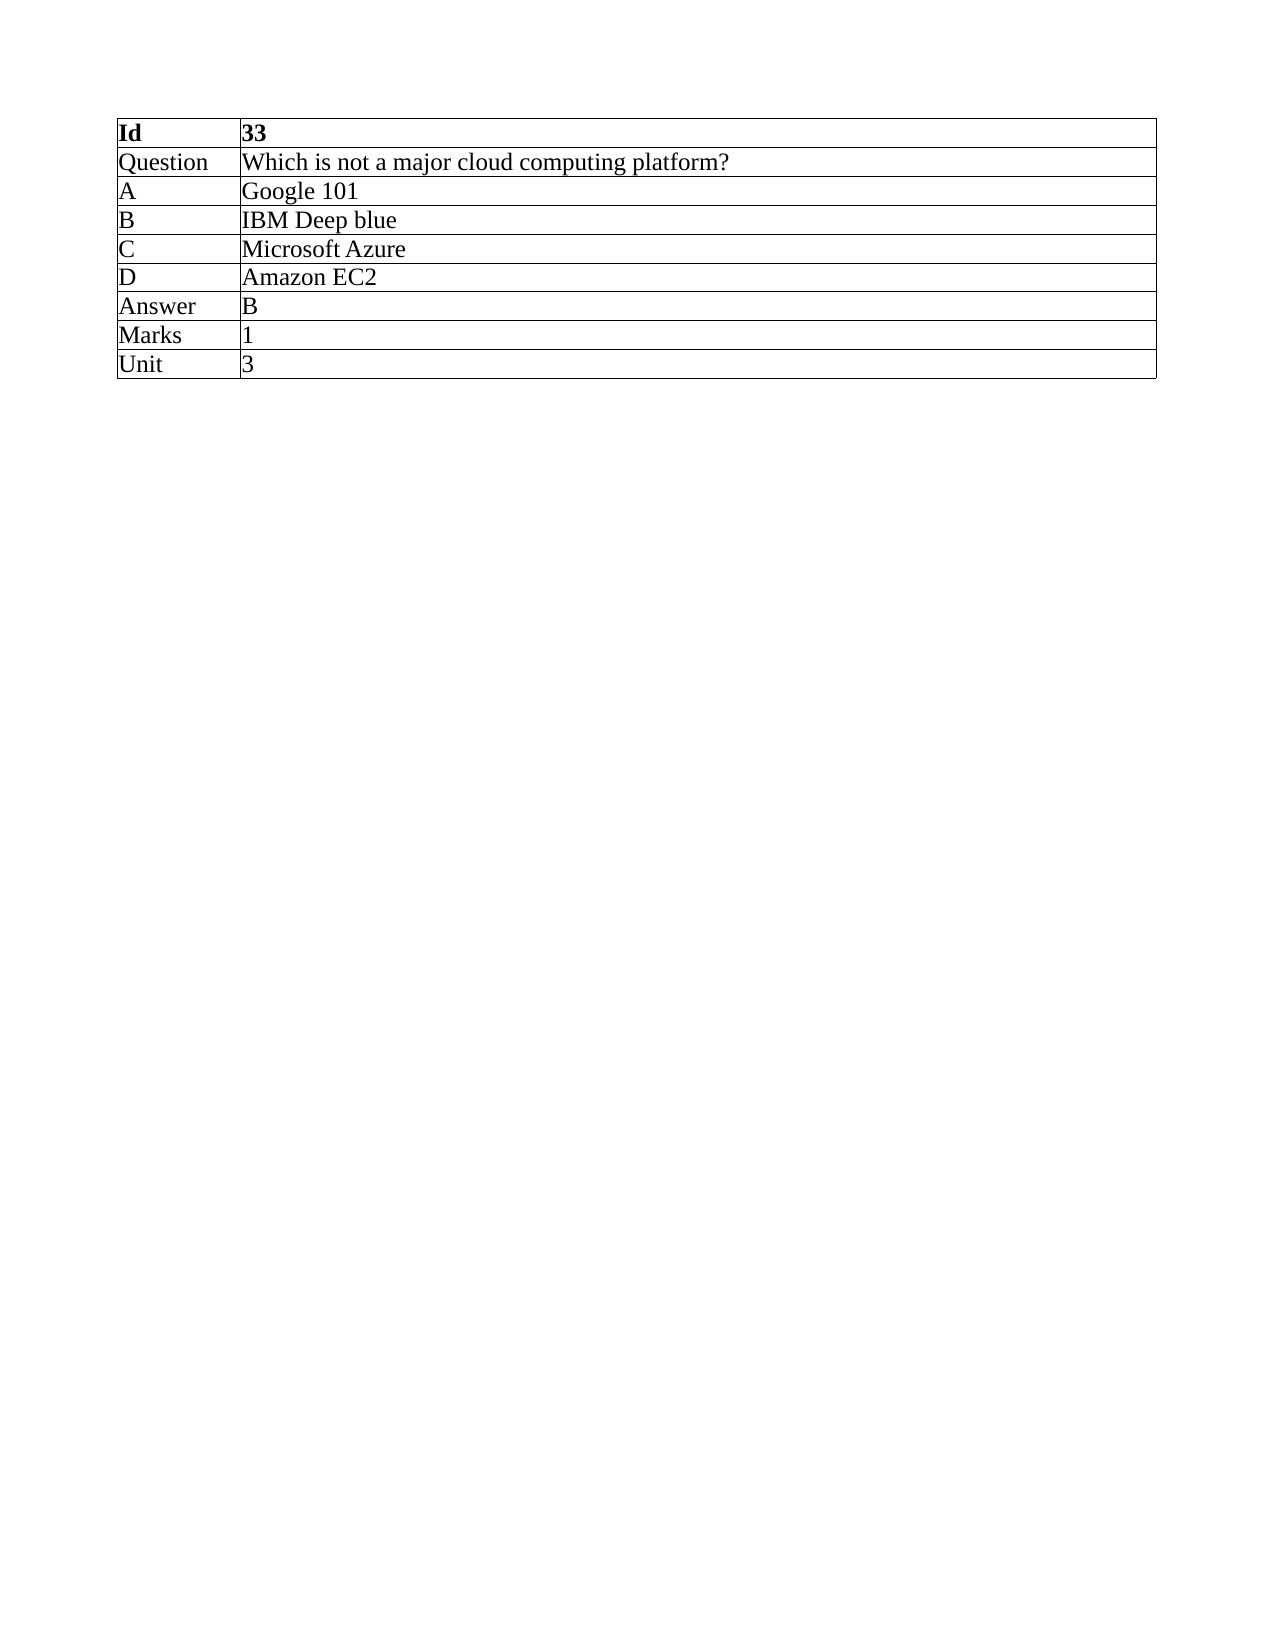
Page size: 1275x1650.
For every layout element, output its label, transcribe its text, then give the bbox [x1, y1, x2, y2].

table_cell 3 [241, 350, 1156, 378]
table_cell Unit [118, 350, 240, 378]
table_cell A [118, 177, 240, 205]
table_cell D [118, 264, 240, 291]
table_cell Answer [118, 292, 240, 320]
table_cell 1 [241, 321, 1156, 349]
table_cell Amazon EC2 [241, 264, 1156, 291]
table_cell Google 101 [241, 177, 1156, 205]
table_cell B [118, 206, 240, 233]
table_cell C [118, 235, 240, 262]
table_cell IBM Deep blue [241, 206, 1156, 233]
table_cell B [241, 292, 1156, 320]
table_header 33 [241, 119, 1156, 147]
table_cell Which is not a major cloud computing platform? [241, 148, 1156, 176]
table_cell Marks [118, 321, 240, 349]
table_cell Question [118, 148, 240, 176]
table_cell Microsoft Azure [241, 235, 1156, 262]
table_header Id [118, 119, 240, 147]
